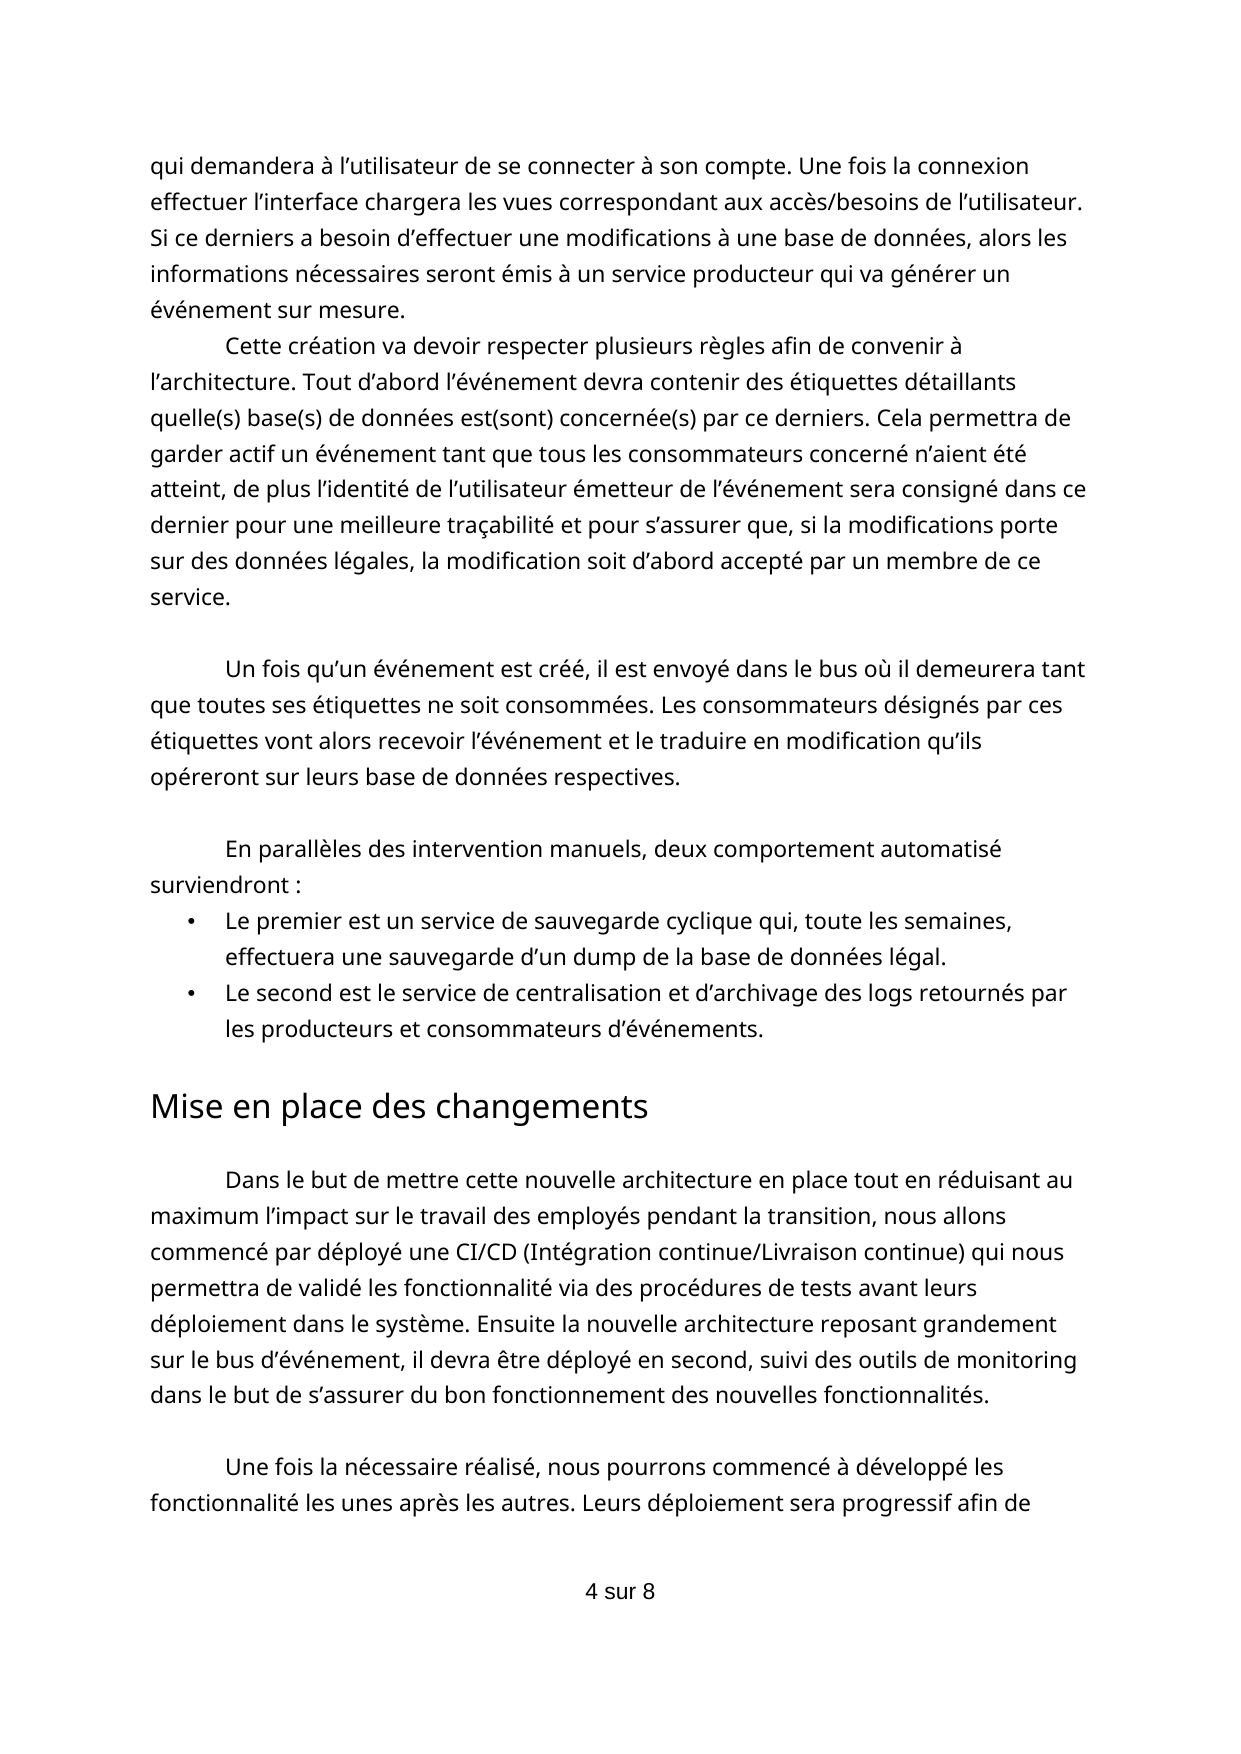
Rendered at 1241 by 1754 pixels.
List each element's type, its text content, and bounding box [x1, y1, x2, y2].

list Le premier est un service de sauvegarde cyclique qui, toute les semaines, effectuera une sauvegarde d’un dump de la base de données légal. [187, 905, 1090, 972]
text qui demandera à l’utilisateur de se connecter à son compte. Une fois la connexion effectuer l’interface chargera les vues correspondant aux accès/besoins de l’utilisateur. Si ce derniers a besoin d’effectuer une modifications à une base de données, alors les informations nécessaires seront émis à un service producteur qui va générer un événement sur mesure. Cette création va devoir respecter plusieurs règles afin de convenir à l’architecture. Tout d’abord l’événement devra contenir des étiquettes détaillants quelle(s) base(s) de données est(sont) concernée(s) par ce derniers. Cela permettra de garder actif un événement tant que tous les consommateurs concerné n’aient été atteint, de plus l’identité de l’utilisateur émetteur de l’événement sera consigné dans ce dernier pour une meilleure traçabilité et pour s’assurer que, si la modifications porte sur des données légales, la modification soit d’abord accepté par un membre de ce service. [150, 150, 1090, 612]
text En parallèles des intervention manuels, deux comportement automatisé surviendront : [150, 833, 1090, 900]
text Dans le but de mettre cette nouvelle architecture en place tout en réduisant au maximum l’impact sur le travail des employés pendant la transition, nous allons commencé par déployé une CI/CD (Intégration continue/Livraison continue) qui nous permettra de validé les fonctionnalité via des procédures de tests avant leurs déploiement dans le système. Ensuite la nouvelle architecture reposant grandement sur le bus d’événement, il devra être déployé en second, suivi des outils de monitoring dans le but de s’assurer du bon fonctionnement des nouvelles fonctionnalités. [150, 1164, 1090, 1411]
list Le second est le service de centralisation et d’archivage des logs retournés par les producteurs et consommateurs d’événements. [187, 977, 1090, 1044]
text Une fois la nécessaire réalisé, nous pourrons commencé à développé les fonctionnalité les unes après les autres. Leurs déploiement sera progressif afin de [150, 1451, 1090, 1518]
subtitle Mise en place des changements [150, 1082, 1090, 1128]
text Un fois qu’un événement est créé, il est envoyé dans le bus où il demeurera tant que toutes ses étiquettes ne soit consommées. Les consommateurs désignés par ces étiquettes vont alors recevoir l’événement et le traduire en modification qu’ils opéreront sur leurs base de données respectives. [150, 653, 1090, 792]
